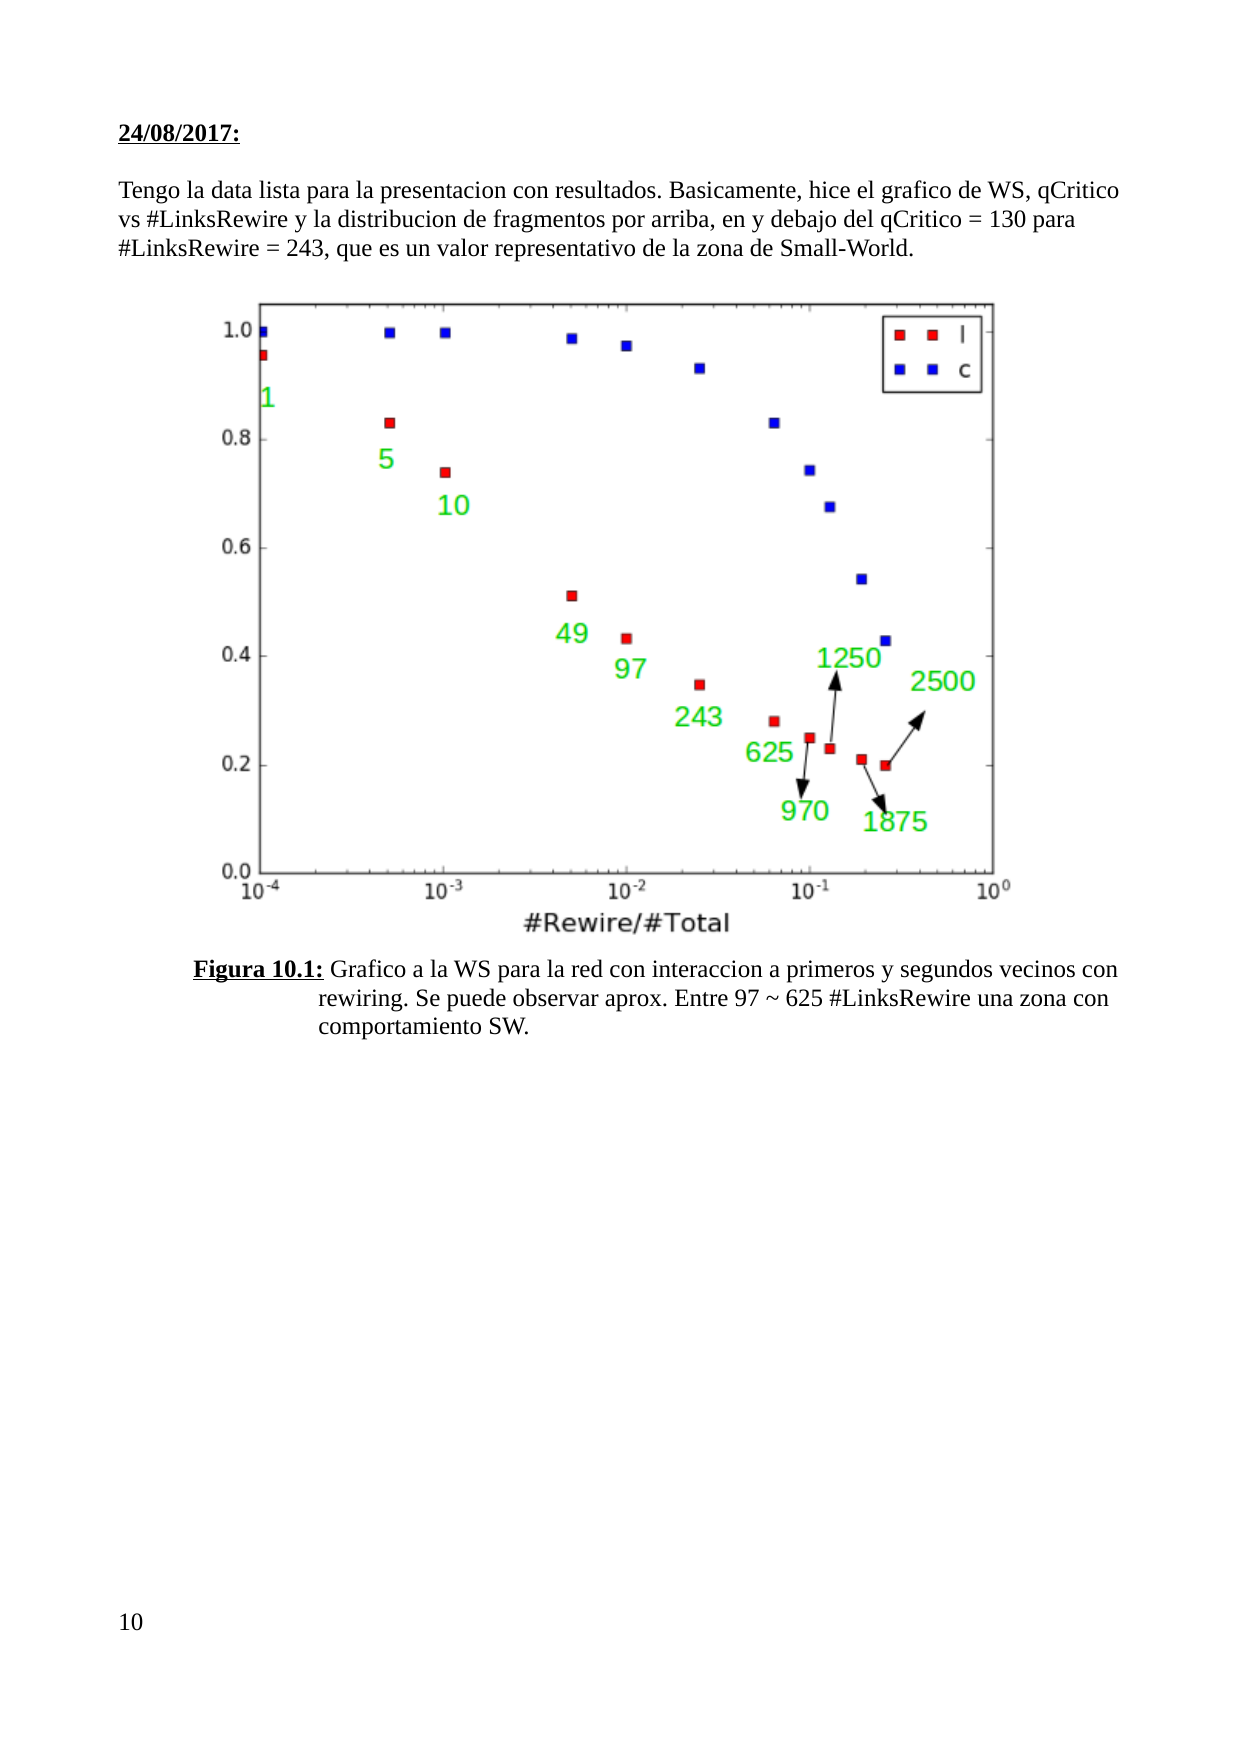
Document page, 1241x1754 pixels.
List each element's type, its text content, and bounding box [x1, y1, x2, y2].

text 24/08/2017: [118, 118, 1122, 147]
text Tengo la data lista para la presentacion con resultados. Basicamente, hice el grafico de WS, qCritico vs #LinksRewire y la distribucion de fragmentos por arriba, en y debajo del qCritico = 130 para #LinksRewire = 243, que es un valor representativo de la zona de Small-World. [118, 176, 1122, 262]
text Figura 10.1: Grafico a la WS para la red con interaccion a primeros y segundos vecinos con rewiring. Se puede observar aprox. Entre 97 ~ 625 #LinksRewire una zona con comportamiento SW. [118, 291, 1122, 1040]
picture [204, 290, 1036, 954]
